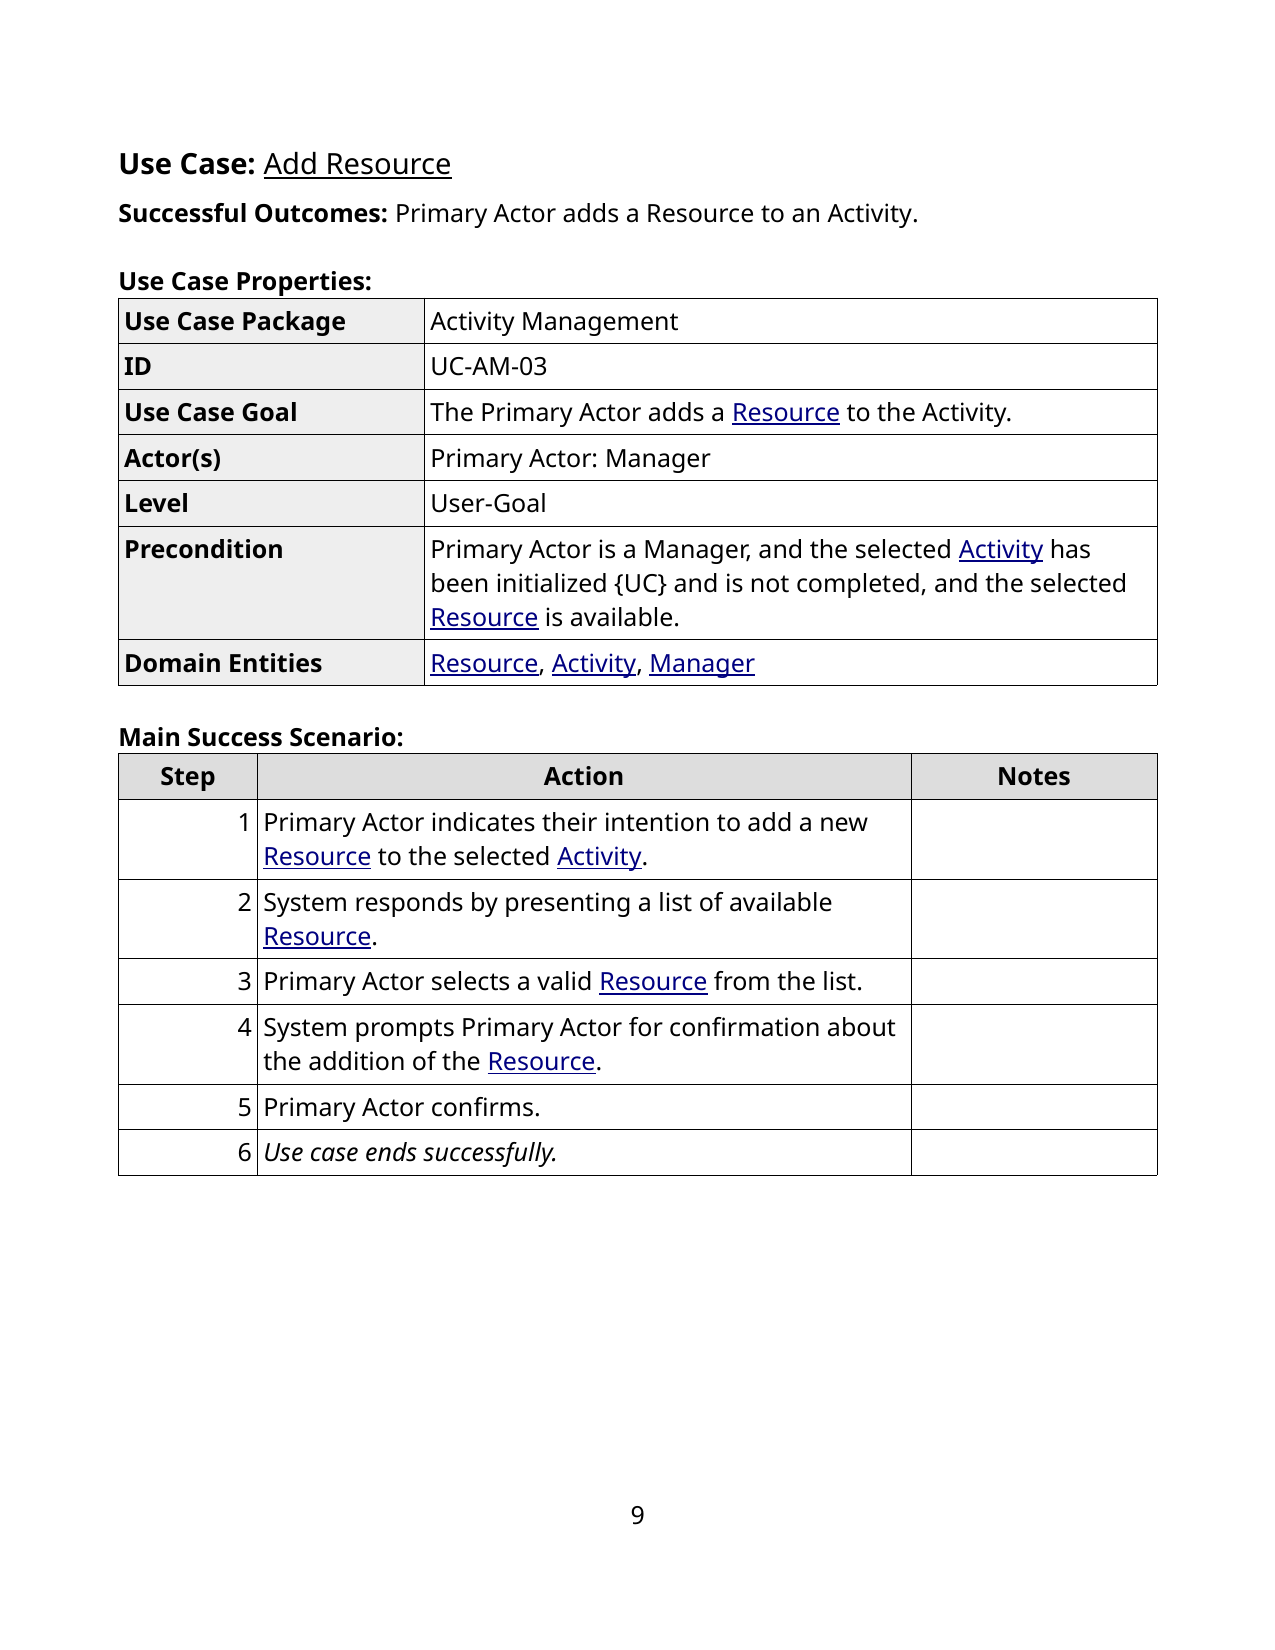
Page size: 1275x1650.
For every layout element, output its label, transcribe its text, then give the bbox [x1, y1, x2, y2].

table_cell Primary Actor confirms. [258, 1085, 911, 1129]
table_cell 2 [119, 880, 257, 958]
table_cell 4 [119, 1005, 257, 1083]
text Main Success Scenario: [118, 719, 1157, 753]
table_header Use Case Package [119, 299, 424, 343]
table_cell The Primary Actor adds a Resource to the Activity. [425, 390, 1157, 434]
table_cell 6 [119, 1130, 257, 1175]
table_cell [912, 959, 1157, 1004]
table_cell 3 [119, 959, 257, 1004]
subtitle Use Case: Add Resource [118, 143, 1157, 183]
table_cell 5 [119, 1085, 257, 1129]
table_cell System responds by presenting a list of available Resource. [258, 880, 911, 958]
table_cell Primary Actor indicates their intention to add a new Resource to the selected Activity. [258, 800, 911, 878]
table_cell Use Case Goal [119, 390, 424, 434]
table_cell [912, 1085, 1157, 1129]
table_cell Precondition [119, 527, 424, 639]
table_cell Primary Actor is a Manager, and the selected Activity has been initialized {UC} and is not completed, and the selected Resource is available. [425, 527, 1157, 639]
table_header Notes [912, 754, 1157, 799]
text Successful Outcomes: Primary Actor adds a Resource to an Activity. [118, 195, 1157, 229]
table_cell Domain Entities [119, 640, 424, 685]
table_cell ID [119, 344, 424, 389]
table_header Activity Management [425, 299, 1157, 343]
table_header Action [258, 754, 911, 799]
table_cell Resource, Activity, Manager [425, 640, 1157, 685]
table_cell UC-AM-03 [425, 344, 1157, 389]
table_cell Primary Actor: Manager [425, 435, 1157, 480]
table_cell Level [119, 481, 424, 526]
table_cell Actor(s) [119, 435, 424, 480]
table_cell System prompts Primary Actor for confirmation about the addition of the Resource. [258, 1005, 911, 1083]
table_cell [912, 880, 1157, 958]
table_header Step [119, 754, 257, 799]
table_cell [912, 1005, 1157, 1083]
table_cell [912, 1130, 1157, 1175]
table_cell User-Goal [425, 481, 1157, 526]
table_cell [912, 800, 1157, 878]
table_cell 1 [119, 800, 257, 878]
table_cell Use case ends successfully. [258, 1130, 911, 1175]
table_cell Primary Actor selects a valid Resource from the list. [258, 959, 911, 1004]
text Use Case Properties: [118, 263, 1157, 297]
